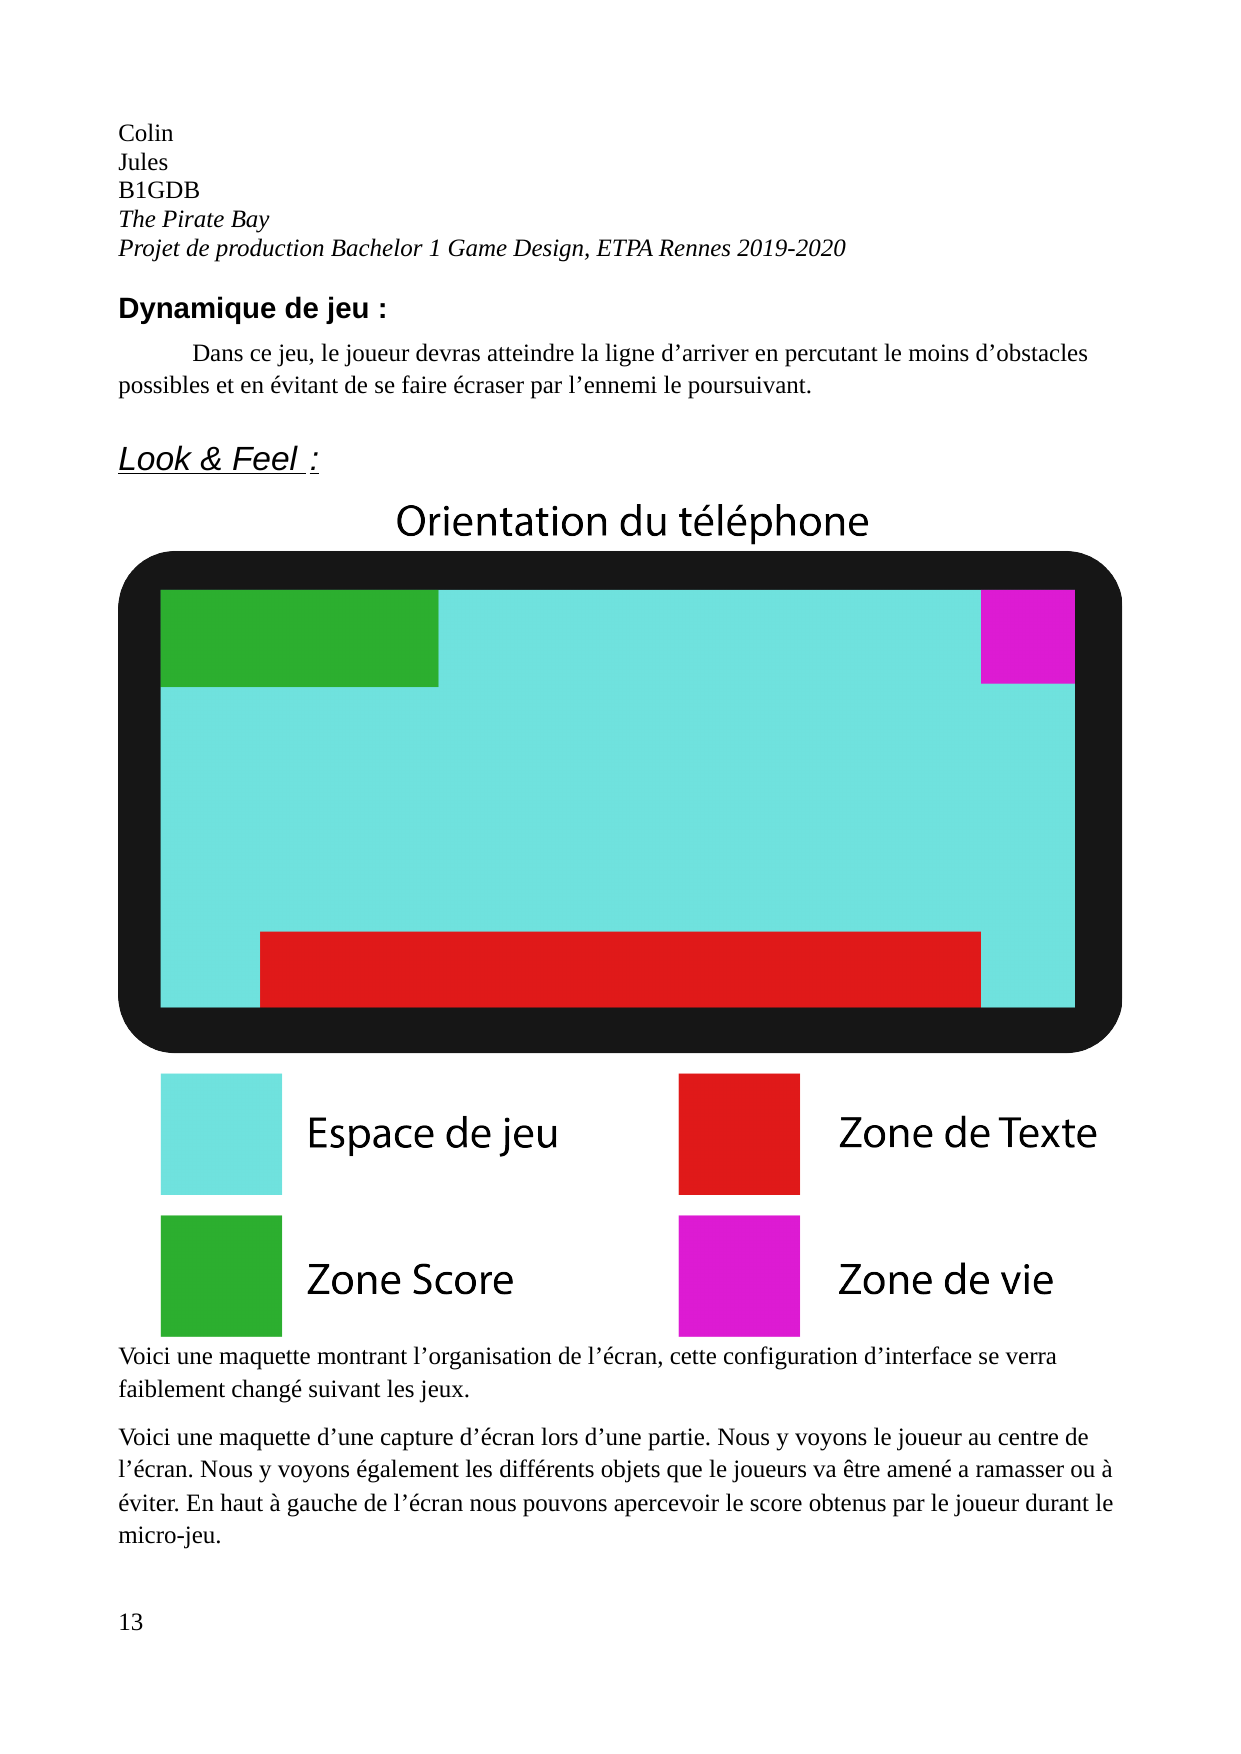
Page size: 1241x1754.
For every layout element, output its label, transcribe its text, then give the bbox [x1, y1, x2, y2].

text Voici une maquette montrant l’organisation de l’écran, cette configuration d’interface se verra faiblement changé suivant les jeux. [118, 1337, 1122, 1403]
subtitle Dynamique de jeu : [118, 291, 1122, 325]
text [118, 490, 1122, 498]
text Dans ce jeu, le joueur devras atteindre la ligne d’arriver en percutant le moins d’obstacles possibles et en évitant de se faire écraser par l’ennemi le poursuivant. [118, 338, 1122, 399]
text Voici une maquette d’une capture d’écran lors d’une partie. Nous y voyons le joueur au centre de l’écran. Nous y voyons également les différents objets que le joueurs va être amené a ramasser ou à éviter. En haut à gauche de l’écran nous pouvons apercevoir le score obtenus par le joueur durant le micro-jeu. [118, 1422, 1122, 1549]
picture [118, 498, 1123, 1337]
subtitle Look & Feel : [118, 439, 1122, 478]
